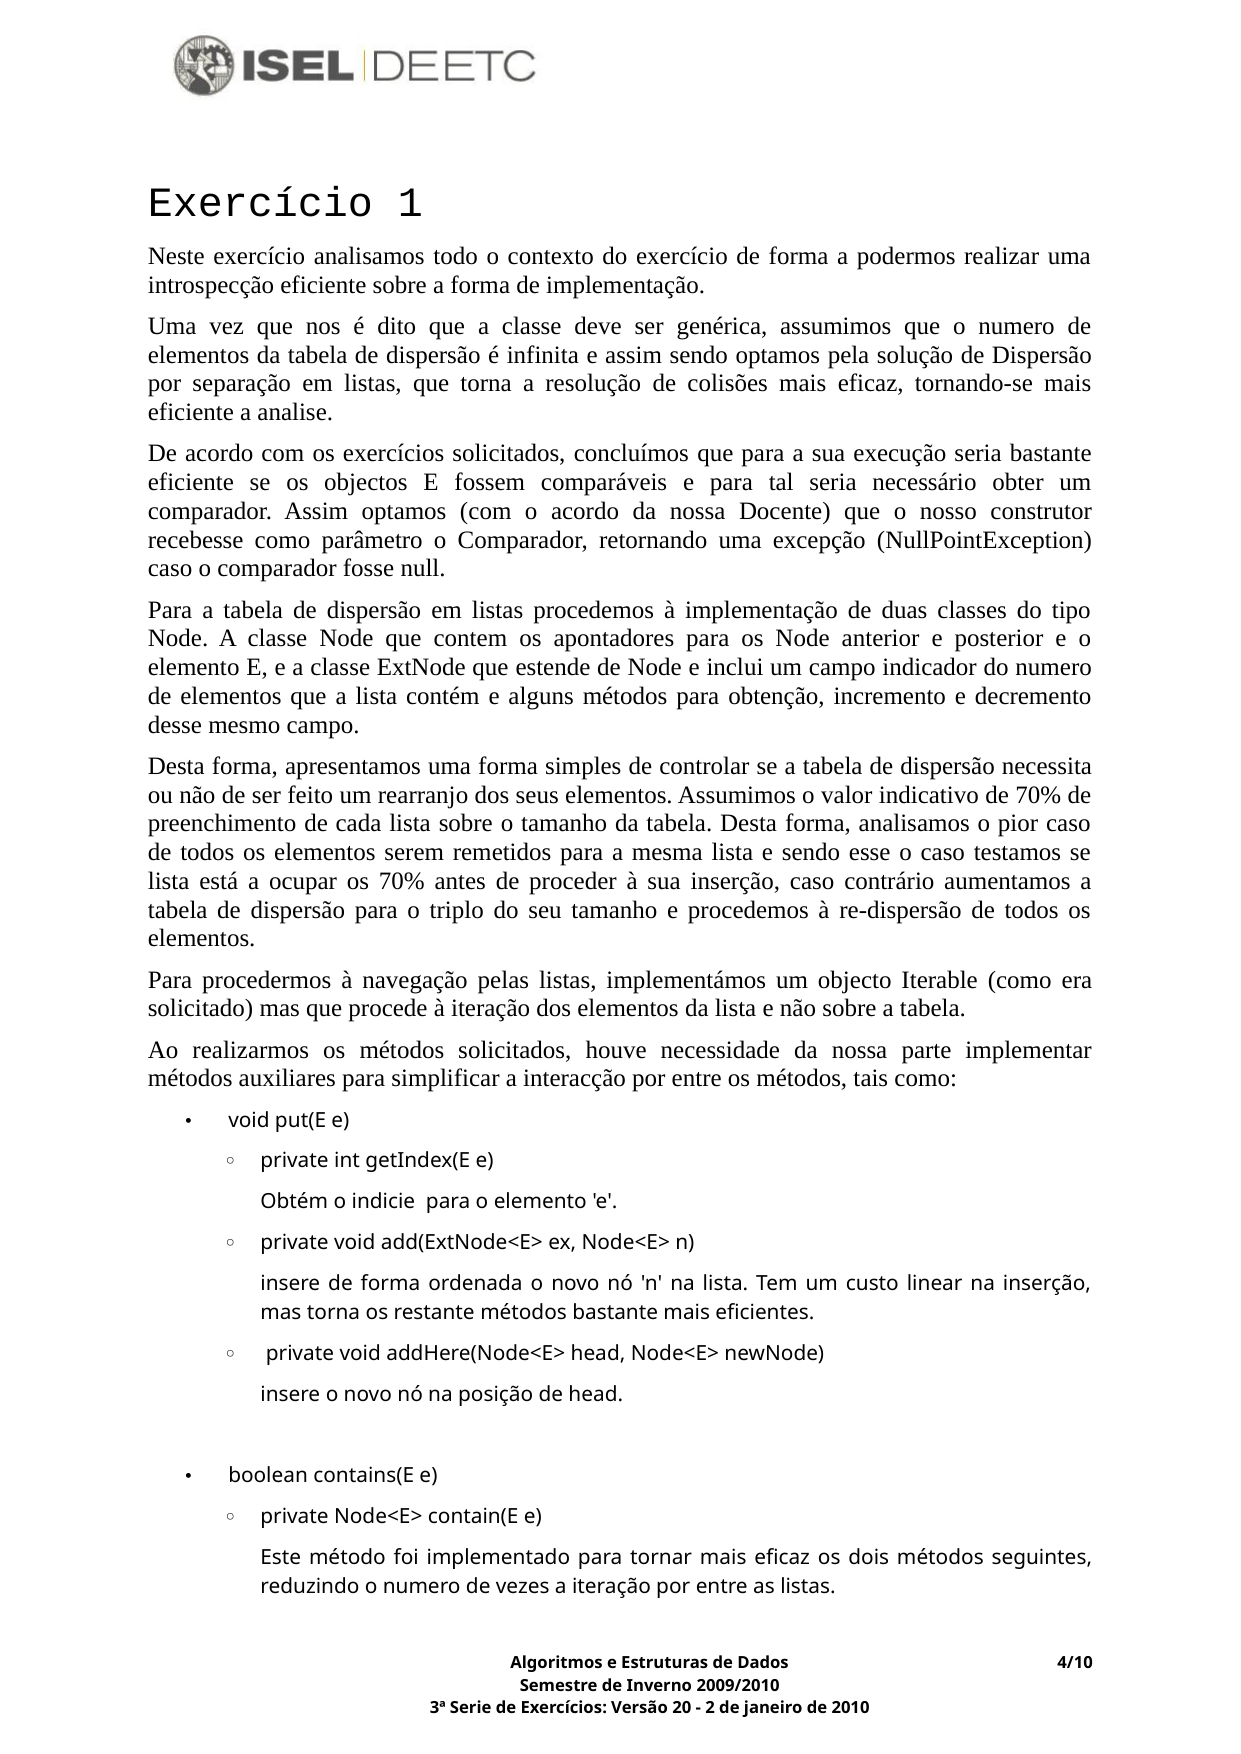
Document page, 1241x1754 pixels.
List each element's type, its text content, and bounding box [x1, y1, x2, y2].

text Para procedermos à navegação pelas listas, implementámos um objecto Iterable (como era solicitado) mas que procede à iteração dos elementos da lista e não sobre a tabela. [148, 965, 1093, 1022]
list private int getIndex(E e) [223, 1146, 1093, 1174]
list private void addHere(Node<E> head, Node<E> newNode) [223, 1338, 1093, 1366]
list insere o novo nó na posição de head. [223, 1379, 1093, 1407]
text Para a tabela de dispersão em listas procedemos à implementação de duas classes do tipo Node. A classe Node que contem os apontadores para os Node anterior e posterior e o elemento E, e a classe ExtNode que estende de Node e inclui um campo indicador do numero de elementos que a lista contém e alguns métodos para obtenção, incremento e decremento desse mesmo campo. [148, 595, 1093, 738]
text Ao realizarmos os métodos solicitados, houve necessidade da nossa parte implementar métodos auxiliares para simplificar a interacção por entre os métodos, tais como: [148, 1035, 1093, 1092]
list Este método foi implementado para tornar mais eficaz os dois métodos seguintes, reduzindo o numero de vezes a iteração por entre as listas. [223, 1542, 1093, 1599]
list insere de forma ordenada o novo nó 'n' na lista. Tem um custo linear na inserção, mas torna os restante métodos bastante mais eficientes. [223, 1268, 1093, 1325]
subtitle Exercício 1 [148, 181, 1093, 228]
picture [164, 20, 566, 121]
text Uma vez que nos é dito que a classe deve ser genérica, assumimos que o numero de elementos da tabela de dispersão é infinita e assim sendo optamos pela solução de Dispersão por separação em listas, que torna a resolução de colisões mais eficaz, tornando-se mais eficiente a analise. [148, 311, 1093, 426]
list boolean contains(E e) [185, 1461, 1093, 1489]
list private void add(ExtNode<E> ex, Node<E> n) [223, 1227, 1093, 1256]
text Desta forma, apresentamos uma forma simples de controlar se a tabela de dispersão necessita ou não de ser feito um rearranjo dos seus elementos. Assumimos o valor indicativo de 70% de preenchimento de cada lista sobre o tamanho da tabela. Desta forma, analisamos o pior caso de todos os elementos serem remetidos para a mesma lista e sendo esse o caso testamos se lista está a ocupar os 70% antes de proceder à sua inserção, caso contrário aumentamos a tabela de dispersão para o triplo do seu tamanho e procedemos à re-dispersão de todos os elementos. [148, 751, 1093, 952]
list private Node<E> contain(E e) [223, 1502, 1093, 1530]
text Neste exercício analisamos todo o contexto do exercício de forma a podermos realizar uma introspecção eficiente sobre a forma de implementação. [148, 241, 1093, 298]
text De acordo com os exercícios solicitados, concluímos que para a sua execução seria bastante eficiente se os objectos E fossem comparáveis e para tal seria necessário obter um comparador. Assim optamos (com o acordo da nossa Docente) que o nosso construtor recebesse como parâmetro o Comparador, retornando uma excepção (NullPointException) caso o comparador fosse null. [148, 438, 1093, 582]
list Obtém o indicie para o elemento 'e'. [223, 1187, 1093, 1215]
list void put(E e) [185, 1105, 1093, 1133]
